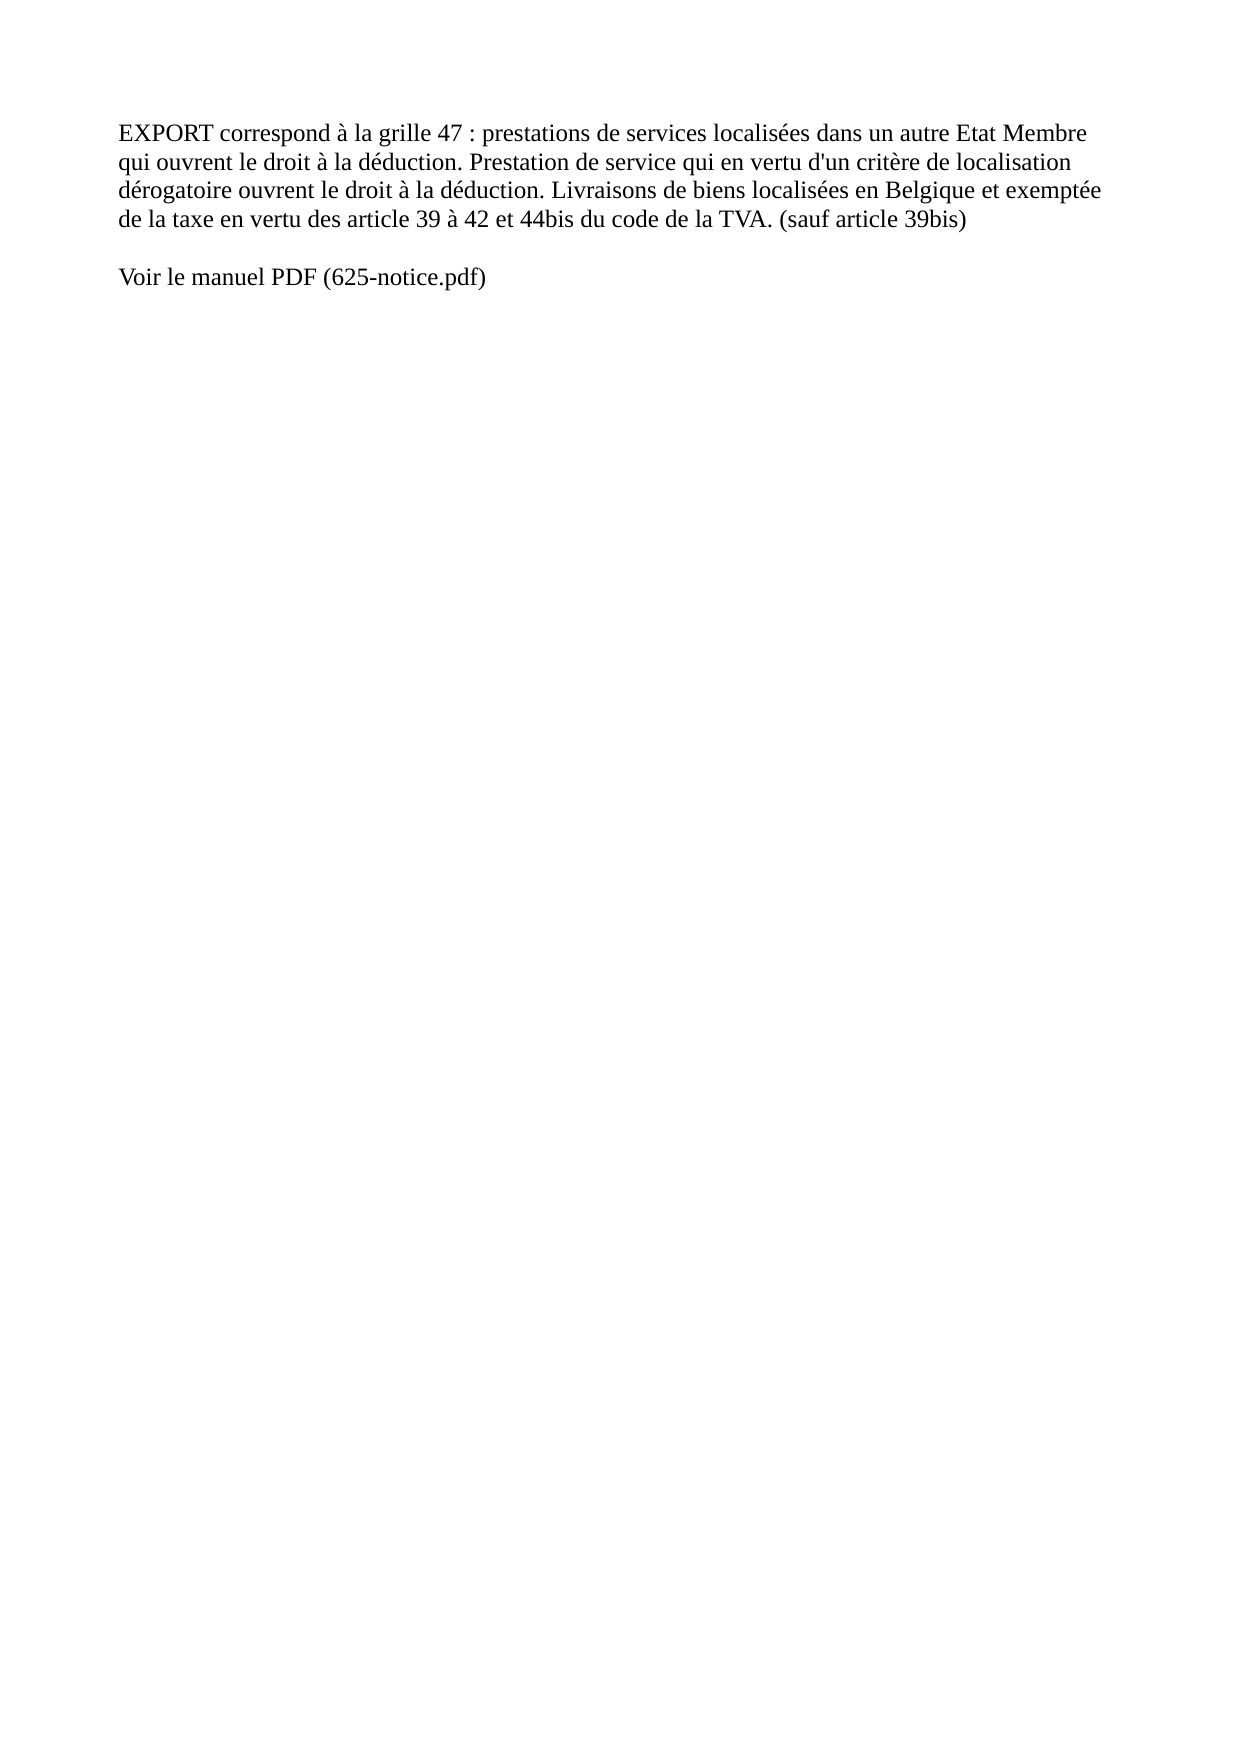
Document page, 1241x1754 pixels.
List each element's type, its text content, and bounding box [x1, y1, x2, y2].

text EXPORT correspond à la grille 47 : prestations de services localisées dans un autre Etat Membre qui ouvrent le droit à la déduction. Prestation de service qui en vertu d'un critère de localisation dérogatoire ouvrent le droit à la déduction. Livraisons de biens localisées en Belgique et exemptée de la taxe en vertu des article 39 à 42 et 44bis du code de la TVA. (sauf article 39bis) [118, 118, 1122, 233]
text Voir le manuel PDF (625-notice.pdf) [118, 262, 1122, 291]
